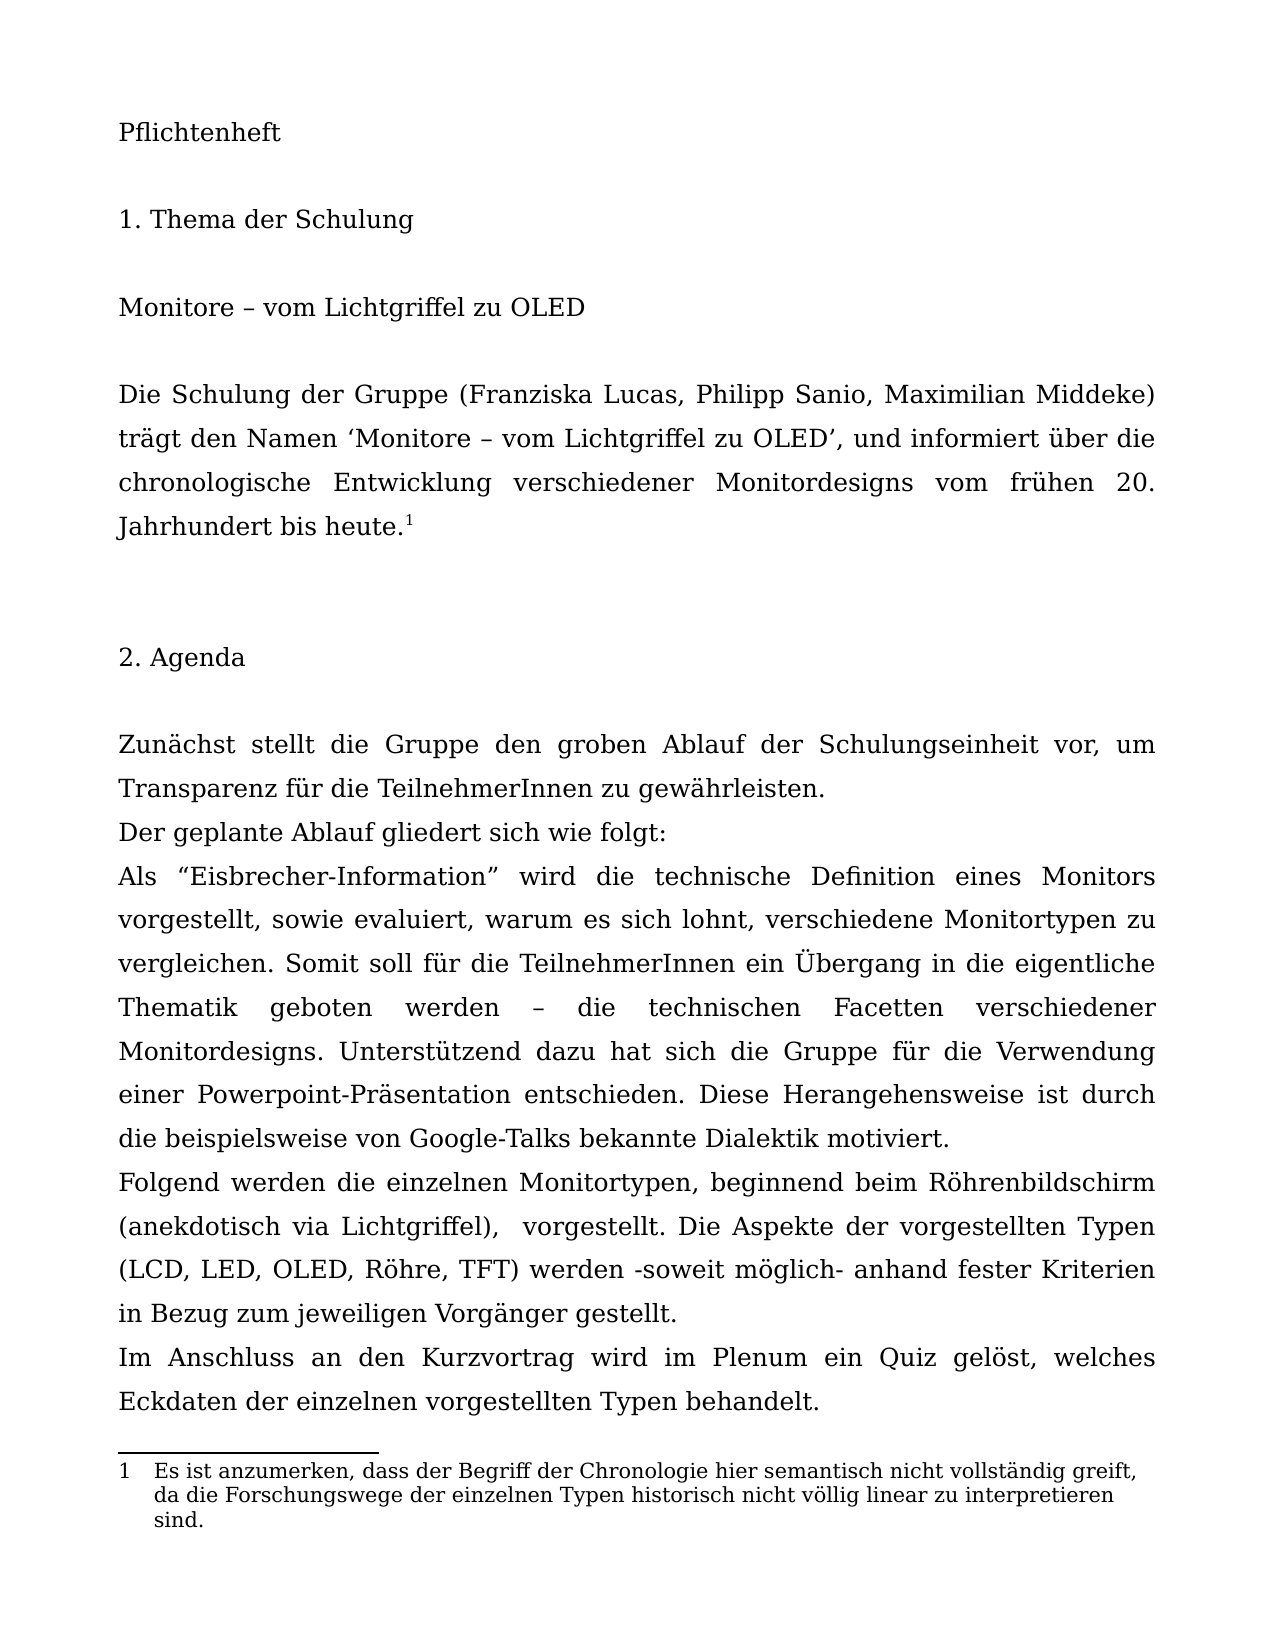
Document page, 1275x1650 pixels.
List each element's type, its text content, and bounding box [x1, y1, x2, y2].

text Der geplante Ablauf gliedert sich wie folgt: [118, 818, 1157, 847]
text 2. Agenda [118, 643, 1157, 672]
text Die Schulung der Gruppe (Franziska Lucas, Philipp Sanio, Maximilian Middeke) trägt den Namen ‘Monitore – vom Lichtgriffel zu OLED’, und informiert über die chronologische Entwicklung verschiedener Monitordesigns vom frühen 20. Jahrhundert bis heute. [118, 381, 1157, 541]
text Es ist anzumerken, dass der Begriff der Chronologie hier semantisch nicht vollständig greift, da die Forschungswege der einzelnen Typen historisch nicht völlig linear zu interpretieren sind. [118, 1459, 1157, 1532]
text Folgend werden die einzelnen Monitortypen, beginnend beim Röhrenbildschirm (anekdotisch via Lichtgriffel), vorgestellt. Die Aspekte der vorgestellten Typen (LCD, LED, OLED, Röhre, TFT) werden -soweit möglich- anhand fester Kriterien in Bezug zum jeweiligen Vorgänger gestellt. [118, 1168, 1157, 1328]
text Als “Eisbrecher-Information” wird die technische Definition eines Monitors vorgestellt, sowie evaluiert, warum es sich lohnt, verschiedene Monitortypen zu vergleichen. Somit soll für die TeilnehmerInnen ein Übergang in die eigentliche Thematik geboten werden – die technischen Facetten verschiedener Monitordesigns. Unterstützend dazu hat sich die Gruppe für die Verwendung einer Powerpoint-Präsentation entschieden. Diese Herangehensweise ist durch die beispielsweise von Google-Talks bekannte Dialektik motiviert. [118, 862, 1157, 1153]
text Im Anschluss an den Kurzvortrag wird im Plenum ein Quiz gelöst, welches Eckdaten der einzelnen vorgestellten Typen behandelt. [118, 1343, 1157, 1416]
text Zunächst stellt die Gruppe den groben Ablauf der Schulungseinheit vor, um Transparenz für die TeilnehmerInnen zu gewährleisten. [118, 731, 1157, 803]
text Monitore – vom Lichtgriffel zu OLED [118, 293, 1157, 322]
text Pflichtenheft [118, 118, 1157, 147]
text 1. Thema der Schulung [118, 206, 1157, 235]
